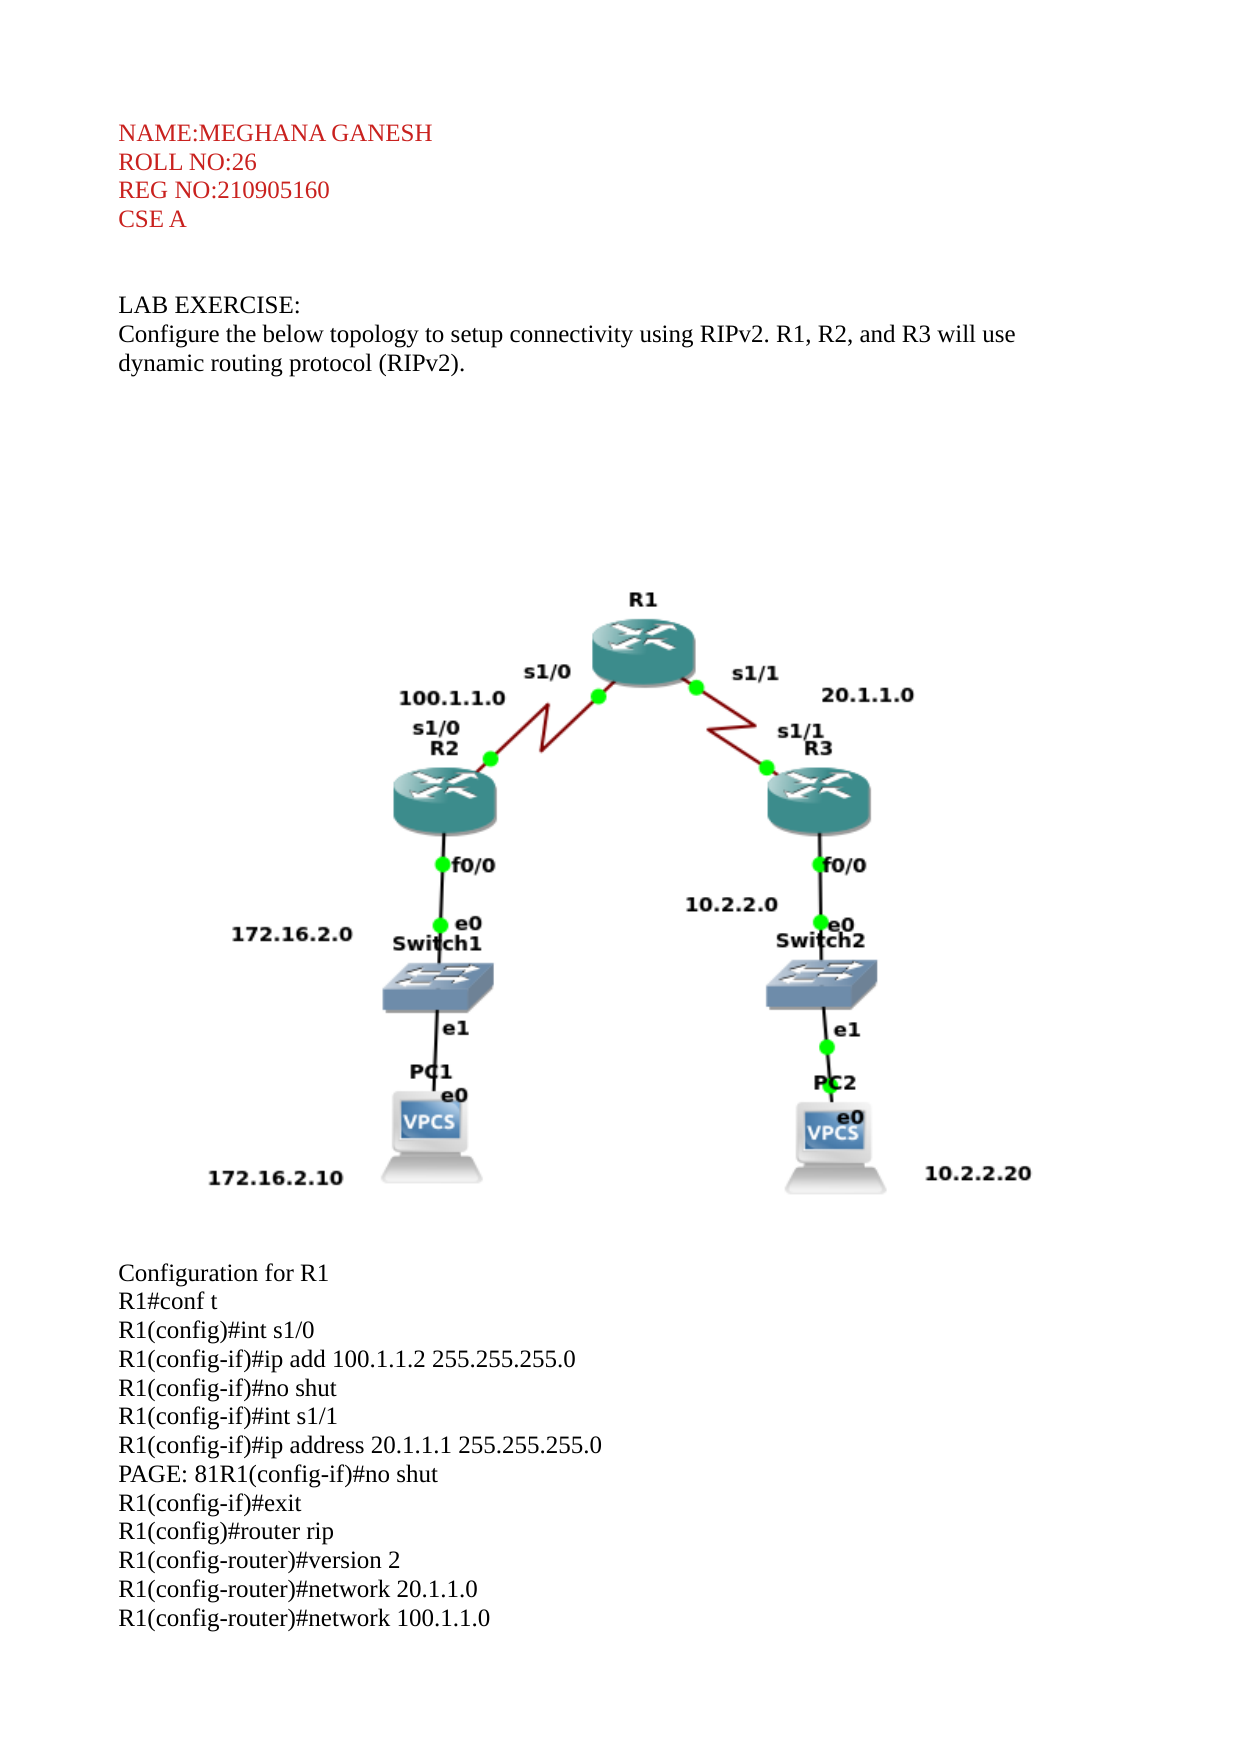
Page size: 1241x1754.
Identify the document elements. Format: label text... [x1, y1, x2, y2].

text LAB EXERCISE: [118, 291, 1122, 319]
text R1(config-if)#ip address 20.1.1.1 255.255.255.0 [118, 1430, 1122, 1459]
text R1(config-if)#no shut [118, 1373, 1122, 1401]
text R1(config-router)#network 100.1.1.0 [118, 1603, 1122, 1631]
text CSE A [118, 204, 1122, 233]
text dynamic routing protocol (RIPv2). [118, 348, 1122, 377]
text Configuration for R1 [118, 1258, 1122, 1286]
text R1(config-router)#version 2 [118, 1545, 1122, 1574]
text R1(config-if)#ip add 100.1.1.2 255.255.255.0 [118, 1344, 1122, 1373]
text R1(config-router)#network 20.1.1.0 [118, 1574, 1122, 1603]
text REG NO:210905160 [118, 176, 1122, 204]
text NAME:MEGHANA GANESH [118, 118, 1122, 147]
text R1(config)#int s1/0 [118, 1315, 1122, 1344]
text PAGE: 81R1(config-if)#no shut [118, 1459, 1122, 1488]
text ROLL NO:26 [118, 147, 1122, 176]
text Configure the below topology to setup connectivity using RIPv2. R1, R2, and R3 will use [118, 319, 1122, 348]
picture [171, 549, 1070, 1229]
text R1(config)#router rip [118, 1516, 1122, 1545]
text R1(config-if)#int s1/1 [118, 1401, 1122, 1430]
text R1(config-if)#exit [118, 1488, 1122, 1516]
text R1#conf t [118, 1286, 1122, 1315]
